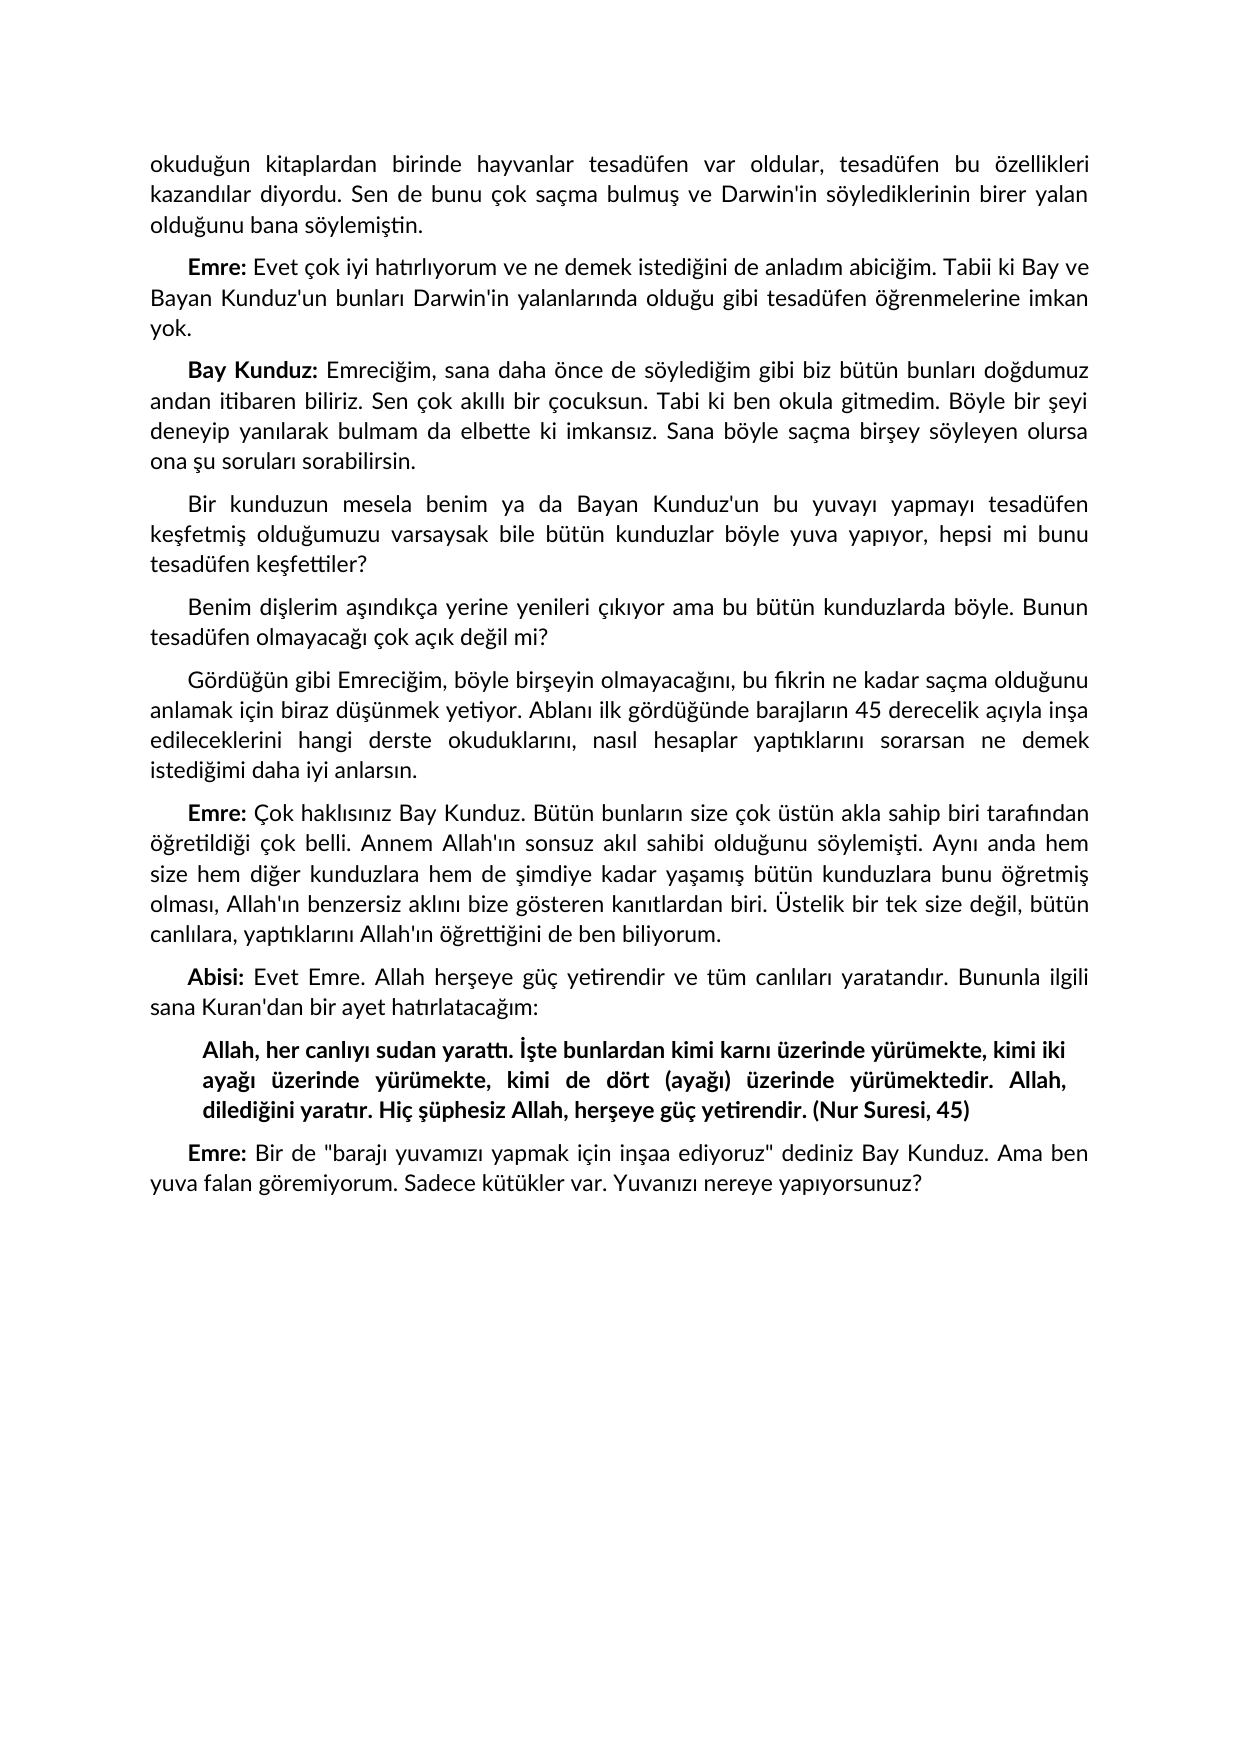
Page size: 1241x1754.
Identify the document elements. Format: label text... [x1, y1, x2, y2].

text okuduğun kitaplardan birinde hayvanlar tesadüfen var oldular, tesadüfen bu özellikleri kazandılar diyordu. Sen de bunu çok saçma bulmuş ve Darwin'in söylediklerinin birer yalan olduğunu bana söylemiştin. [150, 150, 1090, 238]
text Emre: Çok haklısınız Bay Kunduz. Bütün bunların size çok üstün akla sahip biri tarafından öğretildiği çok belli. Annem Allah'ın sonsuz akıl sahibi olduğunu söylemişti. Aynı anda hem size hem diğer kunduzlara hem de şimdiye kadar yaşamış bütün kunduzlara bunu öğretmiş olması, Allah'ın benzersiz aklını bize gösteren kanıtlardan biri. Üstelik bir tek size değil, bütün canlılara, yaptıklarını Allah'ın öğrettiğini de ben biliyorum. [150, 799, 1090, 947]
text Bay Kunduz: Emreciğim, sana daha önce de söylediğim gibi biz bütün bunları doğdumuz andan itibaren biliriz. Sen çok akıllı bir çocuksun. Tabi ki ben okula gitmedim. Böyle bir şeyi deneyip yanılarak bulmam da elbette ki imkansız. Sana böyle saçma birşey söyleyen olursa ona şu soruları sorabilirsin. [150, 356, 1090, 474]
text Abisi: Evet Emre. Allah herşeye güç yetirendir ve tüm canlıları yaratandır. Bununla ilgili sana Kuran'dan bir ayet hatırlatacağım: [150, 962, 1090, 1020]
text Allah, her canlıyı sudan yarattı. İşte bunlardan kimi karnı üzerinde yürümekte, kimi iki ayağı üzerinde yürümekte, kimi de dört (ayağı) üzerinde yürümektedir. Allah, dilediğini yaratır. Hiç şüphesiz Allah, herşeye güç yetirendir. (Nur Suresi, 45) [202, 1035, 1068, 1123]
text Emre: Evet çok iyi hatırlıyorum ve ne demek istediğini de anladım abiciğim. Tabii ki Bay ve Bayan Kunduz'un bunları Darwin'in yalanlarında olduğu gibi tesadüfen öğrenmelerine imkan yok. [150, 253, 1090, 341]
text Bir kunduzun mesela benim ya da Bayan Kunduz'un bu yuvayı yapmayı tesadüfen keşfetmiş olduğumuzu varsaysak bile bütün kunduzlar böyle yuva yapıyor, hepsi mi bunu tesadüfen keşfettiler? [150, 489, 1090, 577]
text Gördüğün gibi Emreciğim, böyle birşeyin olmayacağını, bu fikrin ne kadar saçma olduğunu anlamak için biraz düşünmek yetiyor. Ablanı ilk gördüğünde barajların 45 derecelik açıyla inşa edileceklerini hangi derste okuduklarını, nasıl hesaplar yaptıklarını sorarsan ne demek istediğimi daha iyi anlarsın. [150, 666, 1090, 784]
text Benim dişlerim aşındıkça yerine yenileri çıkıyor ama bu bütün kunduzlarda böyle. Bunun tesadüfen olmayacağı çok açık değil mi? [150, 593, 1090, 650]
text Emre: Bir de "barajı yuvamızı yapmak için inşaa ediyoruz" dediniz Bay Kunduz. Ama ben yuva falan göremiyorum. Sadece kütükler var. Yuvanızı nereye yapıyorsunuz? [150, 1138, 1090, 1196]
